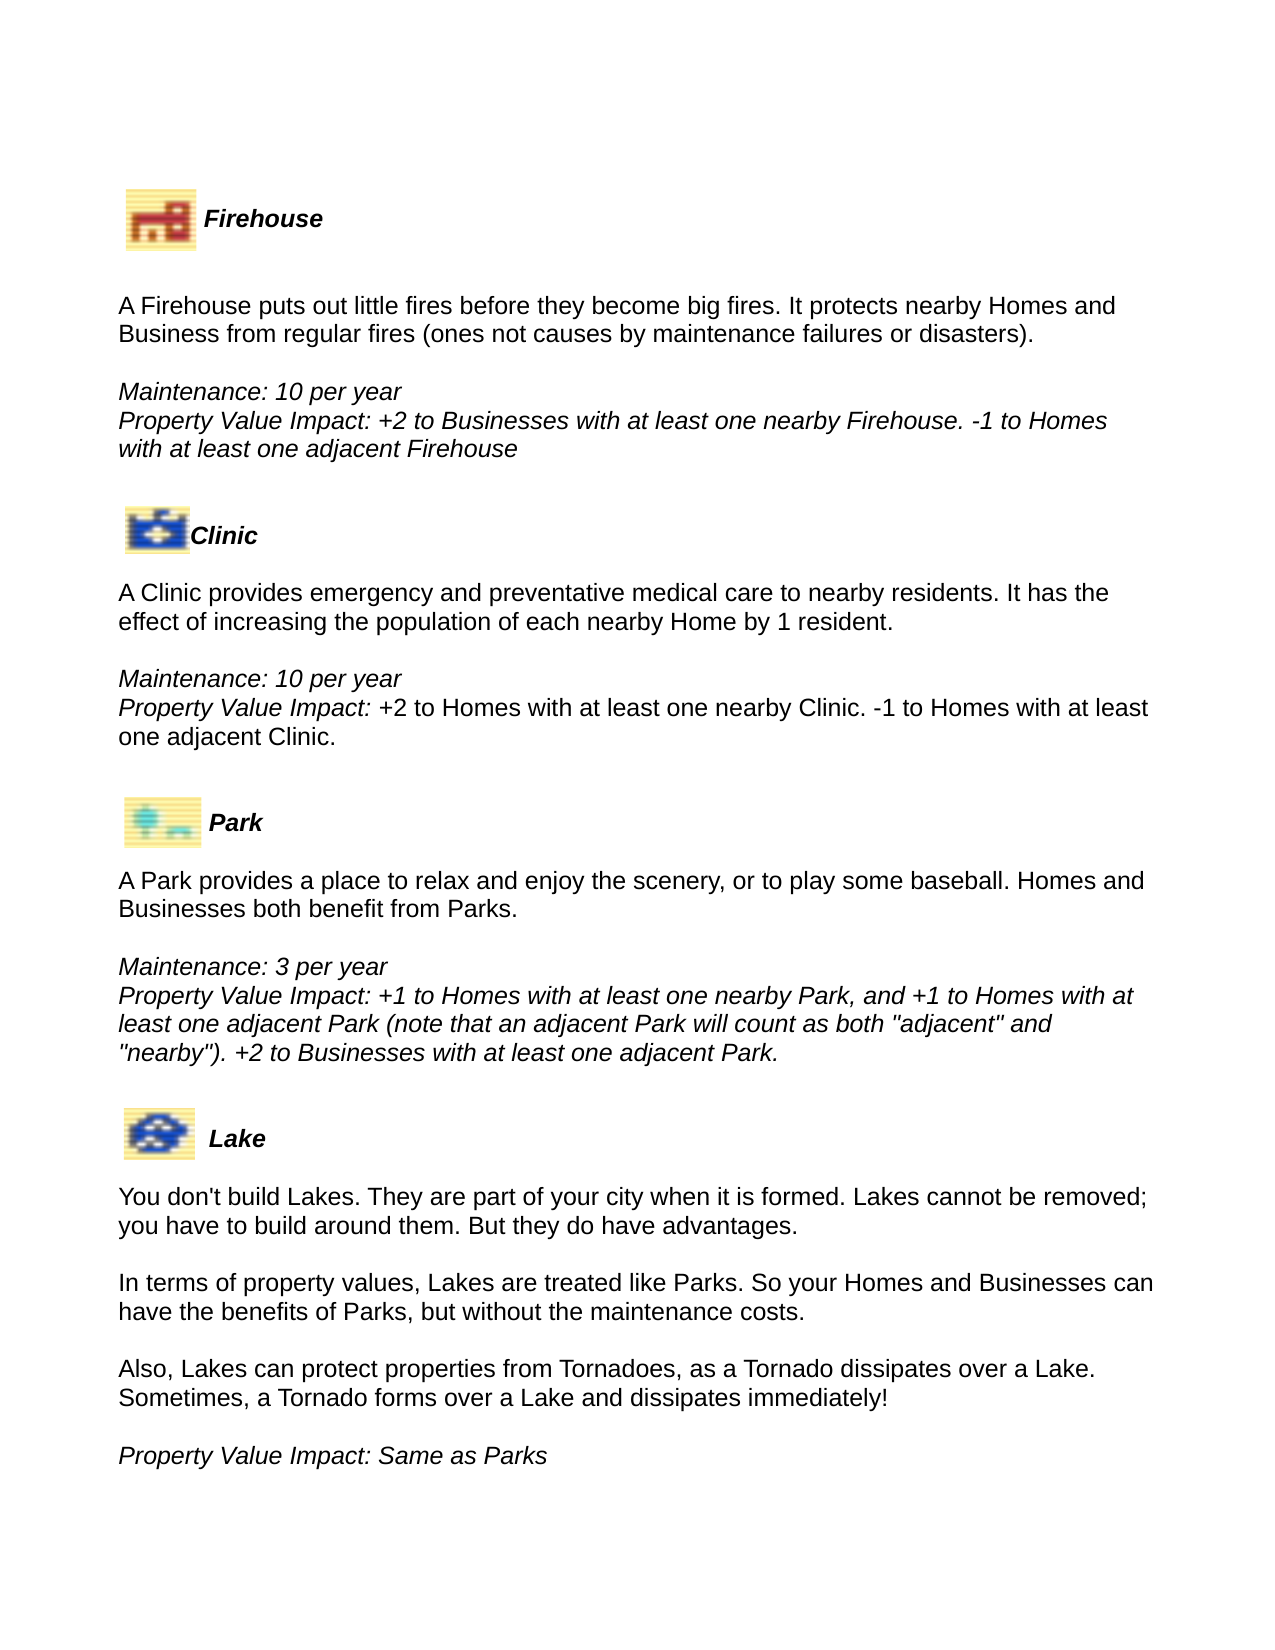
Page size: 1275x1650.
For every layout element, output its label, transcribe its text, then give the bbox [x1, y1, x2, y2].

text Lake [195, 1124, 1157, 1153]
text [118, 808, 124, 837]
text Maintenance: 10 per year [118, 377, 1157, 406]
text Property Value Impact: Same as Parks [118, 1441, 1157, 1469]
text Clinic [190, 521, 1157, 549]
picture [125, 189, 197, 251]
text [118, 204, 125, 233]
text [118, 1124, 123, 1153]
text A Park provides a place to relax and enjoy the scenery, or to play some baseball. Homes and Businesses both benefit from Parks. [118, 866, 1157, 923]
text Firehouse [197, 204, 1157, 233]
text Maintenance: 10 per year [118, 664, 1157, 693]
text In terms of property values, Lakes are treated like Parks. So your Homes and Businesses can have the benefits of Parks, but without the maintenance costs. [118, 1268, 1157, 1326]
picture [123, 1108, 195, 1160]
text A Clinic provides emergency and preventative medical care to nearby residents. It has the effect of increasing the population of each nearby Home by 1 resident. [118, 578, 1157, 636]
text Property Value Impact: +2 to Homes with at least one nearby Clinic. -1 to Homes with at least one adjacent Clinic. [118, 693, 1157, 751]
picture [125, 506, 190, 554]
text Property Value Impact: +1 to Homes with at least one nearby Park, and +1 to Homes with at least one adjacent Park (note that an adjacent Park will count as both "adjacent" and "nearby"). +2 to Businesses with at least one adjacent Park. [118, 981, 1157, 1067]
text A Firehouse puts out little fires before they become big fires. It protects nearby Homes and Business from regular fires (ones not causes by maintenance failures or disasters). [118, 291, 1157, 348]
text Park [202, 808, 1157, 837]
text [118, 521, 125, 549]
text Also, Lakes can protect properties from Tornadoes, as a Tornado dissipates over a Lake. Sometimes, a Tornado forms over a Lake and dissipates immediately! [118, 1354, 1157, 1412]
text Maintenance: 3 per year [118, 952, 1157, 981]
picture [124, 797, 202, 848]
text Property Value Impact: +2 to Businesses with at least one nearby Firehouse. -1 to Homes with at least one adjacent Firehouse [118, 406, 1157, 463]
text You don't build Lakes. They are part of your city when it is formed. Lakes cannot be removed; you have to build around them. But they do have advantages. [118, 1182, 1157, 1239]
